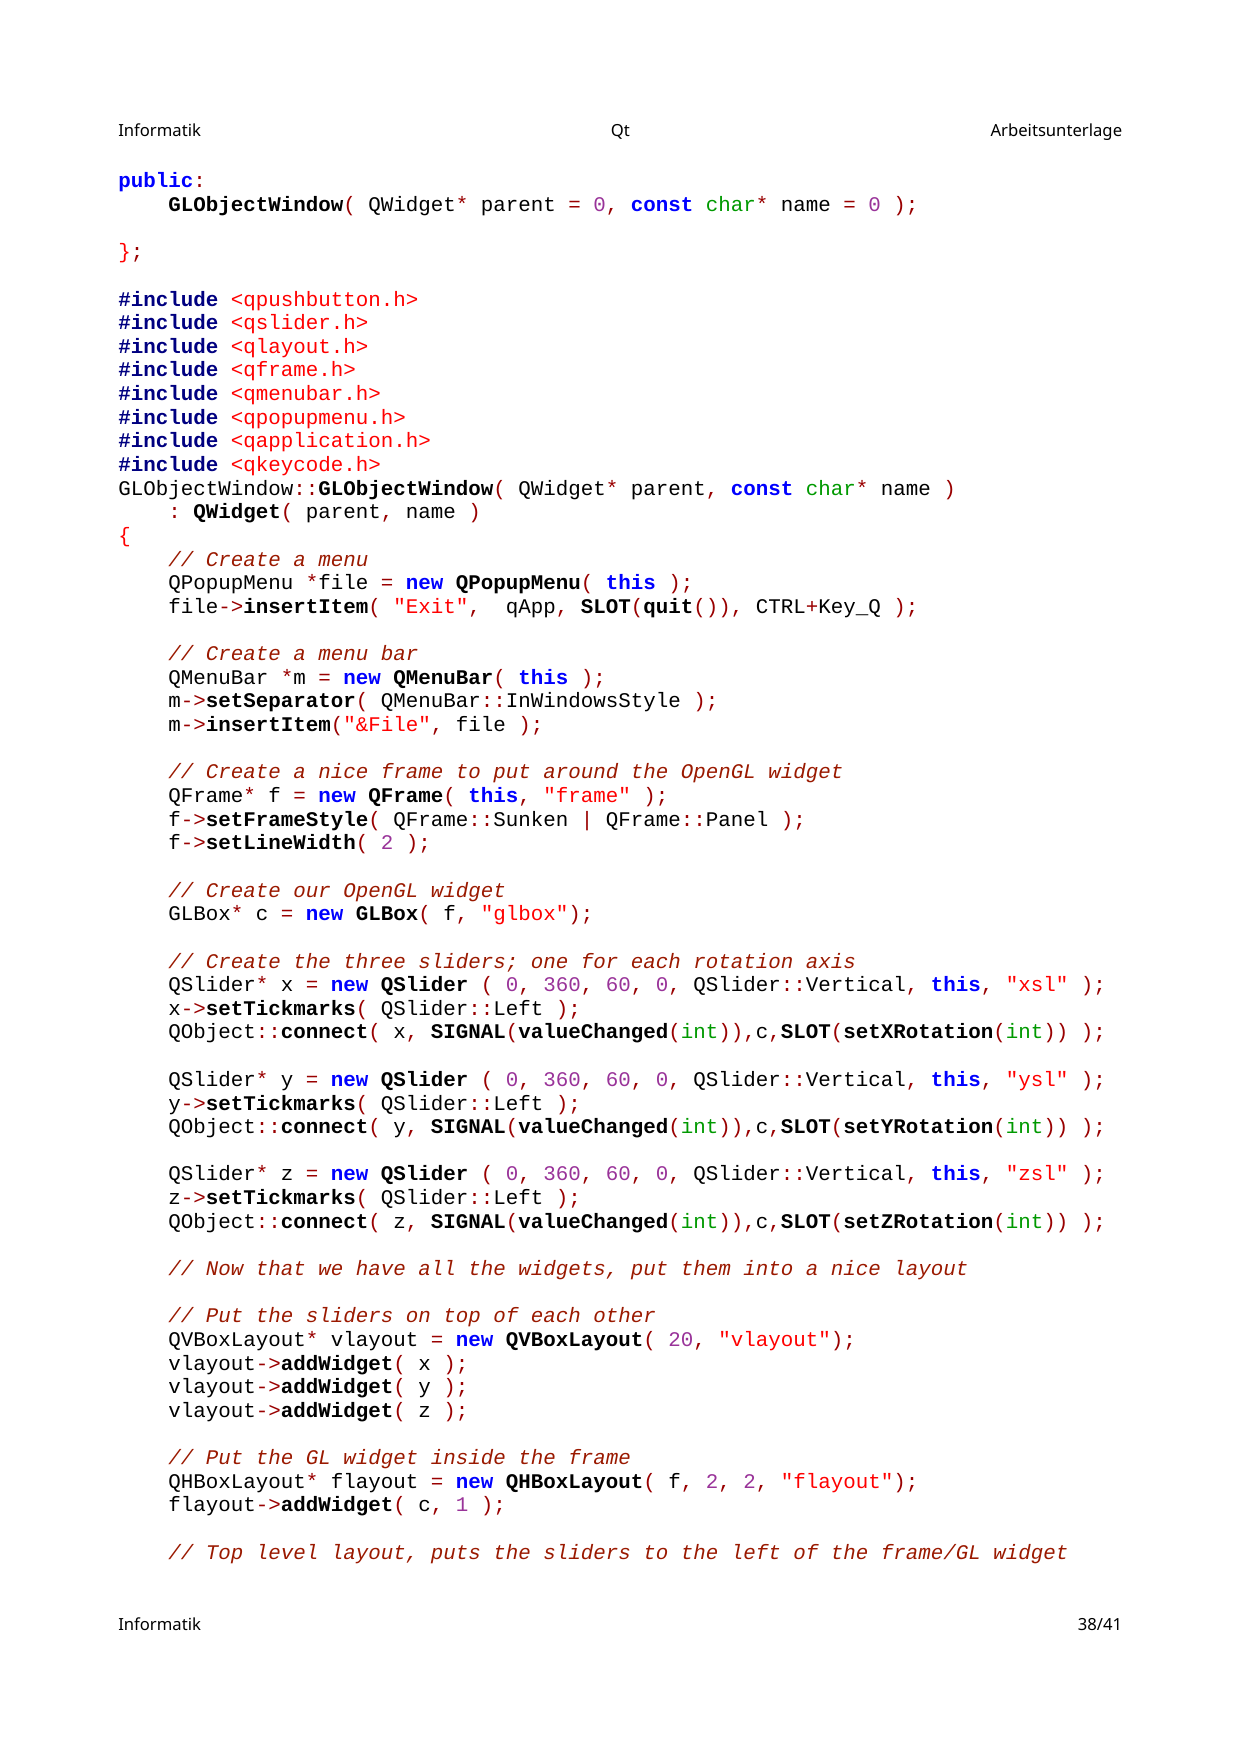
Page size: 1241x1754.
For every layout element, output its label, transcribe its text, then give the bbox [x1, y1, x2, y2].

text QSlider* x = new QSlider ( 0, 360, 60, 0, QSlider::Vertical, this, "xsl" ); [118, 974, 1122, 998]
text #include <qpopupmenu.h> [118, 407, 1122, 430]
text QFrame* f = new QFrame( this, "frame" ); [118, 785, 1122, 809]
text // Now that we have all the widgets, put them into a nice layout [118, 1258, 1122, 1282]
text vlayout->addWidget( x ); [118, 1353, 1122, 1376]
text QObject::connect( x, SIGNAL(valueChanged(int)),c,SLOT(setXRotation(int)) ); [118, 1022, 1122, 1045]
text QSlider* z = new QSlider ( 0, 360, 60, 0, QSlider::Vertical, this, "zsl" ); [118, 1163, 1122, 1187]
text }; [118, 241, 1122, 265]
text GLObjectWindow( QWidget* parent = 0, const char* name = 0 ); [118, 194, 1122, 218]
text f->setFrameStyle( QFrame::Sunken | QFrame::Panel ); [118, 809, 1122, 832]
text public: [118, 170, 1122, 194]
text QObject::connect( y, SIGNAL(valueChanged(int)),c,SLOT(setYRotation(int)) ); [118, 1116, 1122, 1140]
text GLObjectWindow::GLObjectWindow( QWidget* parent, const char* name ) [118, 478, 1122, 501]
text #include <qpushbutton.h> [118, 288, 1122, 312]
text x->setTickmarks( QSlider::Left ); [118, 998, 1122, 1022]
text { [118, 525, 1122, 549]
text QPopupMenu *file = new QPopupMenu( this ); [118, 572, 1122, 596]
text QSlider* y = new QSlider ( 0, 360, 60, 0, QSlider::Vertical, this, "ysl" ); [118, 1069, 1122, 1092]
text : QWidget( parent, name ) [118, 501, 1122, 525]
text // Create a menu bar [118, 643, 1122, 667]
text GLBox* c = new GLBox( f, "glbox"); [118, 903, 1122, 927]
text // Top level layout, puts the sliders to the left of the frame/GL widget [118, 1542, 1122, 1565]
text QObject::connect( z, SIGNAL(valueChanged(int)),c,SLOT(setZRotation(int)) ); [118, 1211, 1122, 1234]
text // Create a menu [118, 549, 1122, 572]
text #include <qkeycode.h> [118, 454, 1122, 478]
text flayout->addWidget( c, 1 ); [118, 1494, 1122, 1518]
text // Create a nice frame to put around the OpenGL widget [118, 761, 1122, 785]
text // Create our OpenGL widget [118, 880, 1122, 903]
text #include <qlayout.h> [118, 336, 1122, 359]
text // Create the three sliders; one for each rotation axis [118, 951, 1122, 974]
text #include <qslider.h> [118, 312, 1122, 336]
text file->insertItem( "Exit", qApp, SLOT(quit()), CTRL+Key_Q ); [118, 596, 1122, 619]
text // Put the GL widget inside the frame [118, 1447, 1122, 1471]
text vlayout->addWidget( y ); [118, 1376, 1122, 1400]
text f->setLineWidth( 2 ); [118, 832, 1122, 856]
text #include <qframe.h> [118, 359, 1122, 383]
text m->insertItem("&File", file ); [118, 714, 1122, 738]
text #include <qapplication.h> [118, 430, 1122, 454]
text QHBoxLayout* flayout = new QHBoxLayout( f, 2, 2, "flayout"); [118, 1471, 1122, 1494]
text z->setTickmarks( QSlider::Left ); [118, 1187, 1122, 1211]
text y->setTickmarks( QSlider::Left ); [118, 1092, 1122, 1116]
text vlayout->addWidget( z ); [118, 1400, 1122, 1423]
text // Put the sliders on top of each other [118, 1305, 1122, 1329]
text QVBoxLayout* vlayout = new QVBoxLayout( 20, "vlayout"); [118, 1329, 1122, 1353]
text QMenuBar *m = new QMenuBar( this ); [118, 667, 1122, 691]
text m->setSeparator( QMenuBar::InWindowsStyle ); [118, 691, 1122, 714]
text #include <qmenubar.h> [118, 383, 1122, 407]
